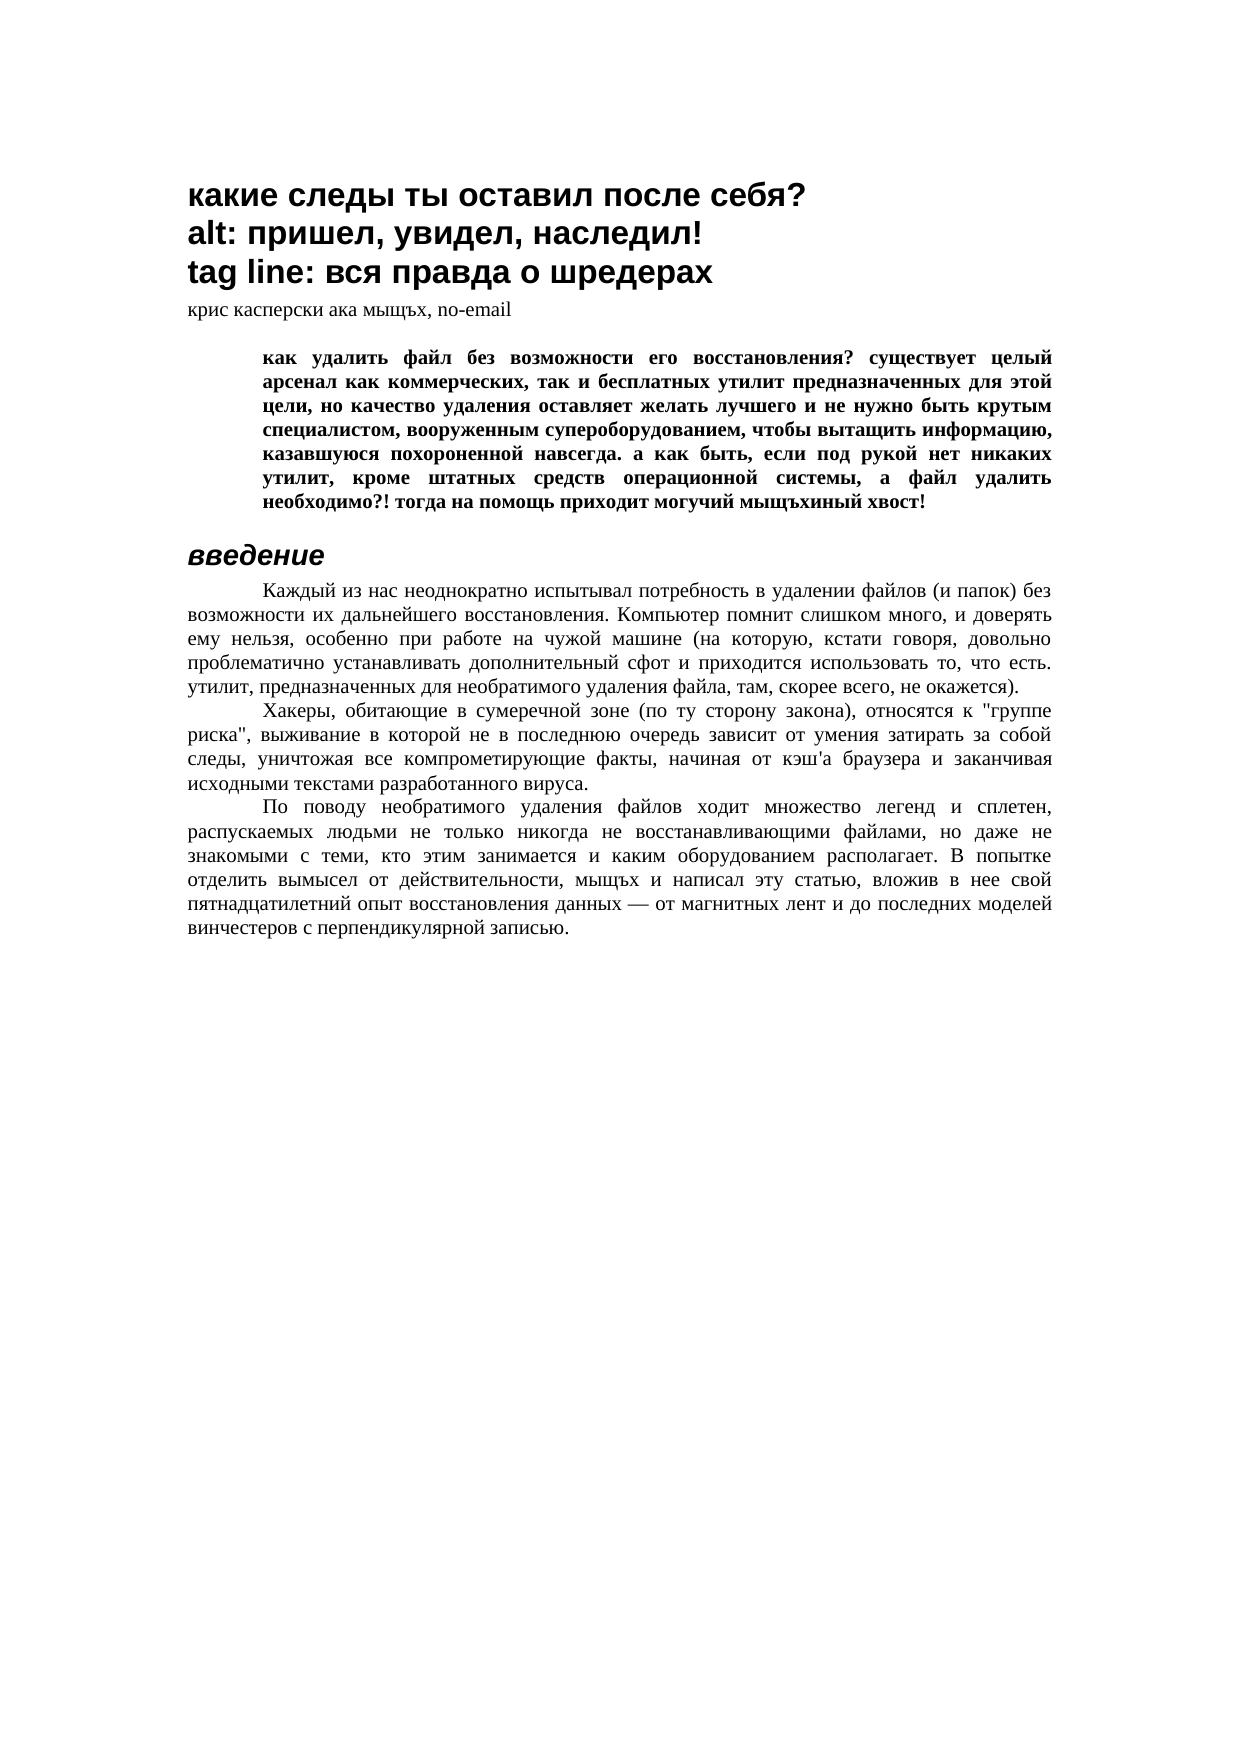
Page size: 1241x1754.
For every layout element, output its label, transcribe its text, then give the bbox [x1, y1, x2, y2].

subtitle какие следы ты оставил после себя? alt: пришел, увидел, наследил! tag line: вся правда о шредерах [187, 175, 1053, 290]
text как удалить файл без возможности его восстановления? существует целый арсенал как коммерческих, так и бесплатных утилит предназначенных для этой цели, но качество удаления оставляет желать лучшего и не нужно быть крутым специалистом, вооруженным супероборудованием, чтобы вытащить информацию, казавшуюся похороненной навсегда. а как быть, если под рукой нет никаких утилит, кроме штатных средств операционной системы, а файл удалить необходимо?! тогда на помощь приходит могучий мыщъхиный хвост! [262, 345, 1053, 513]
text По поводу необратимого удаления файлов ходит множество легенд и сплетен, распускаемых людьми не только никогда не восстанавливающими файлами, но даже не знакомыми с теми, кто этим занимается и каким оборудованием располагает. В попытке отделить вымысел от действительности, мыщъх и написал эту статью, вложив в нее свой пятнадцатилетний опыт восстановления данных — от магнитных лент и до последних моделей винчестеров с перпендикулярной записью. [187, 794, 1053, 939]
text Хакеры, обитающие в сумеречной зоне (по ту сторону закона), относятся к "группе риска", выживание в которой не в последнюю очередь зависит от умения затирать за собой следы, уничтожая все компрометирующие факты, начиная от кэш'а браузера и заканчивая исходными текстами разработанного вируса. [187, 698, 1053, 794]
text Каждый из нас неоднократно испытывал потребность в удалении файлов (и папок) без возможности их дальнейшего восстановления. Компьютер помнит слишком много, и доверять ему нельзя, особенно при работе на чужой машине (на которую, кстати говоря, довольно проблематично устанавливать дополнительный сфот и приходится использовать то, что есть. утилит, предназначенных для необратимого удаления файла, там, скорее всего, не окажется). [187, 578, 1053, 698]
text крис касперски ака мыщъх, no-email [187, 297, 1053, 321]
subtitle введение [187, 538, 1053, 572]
